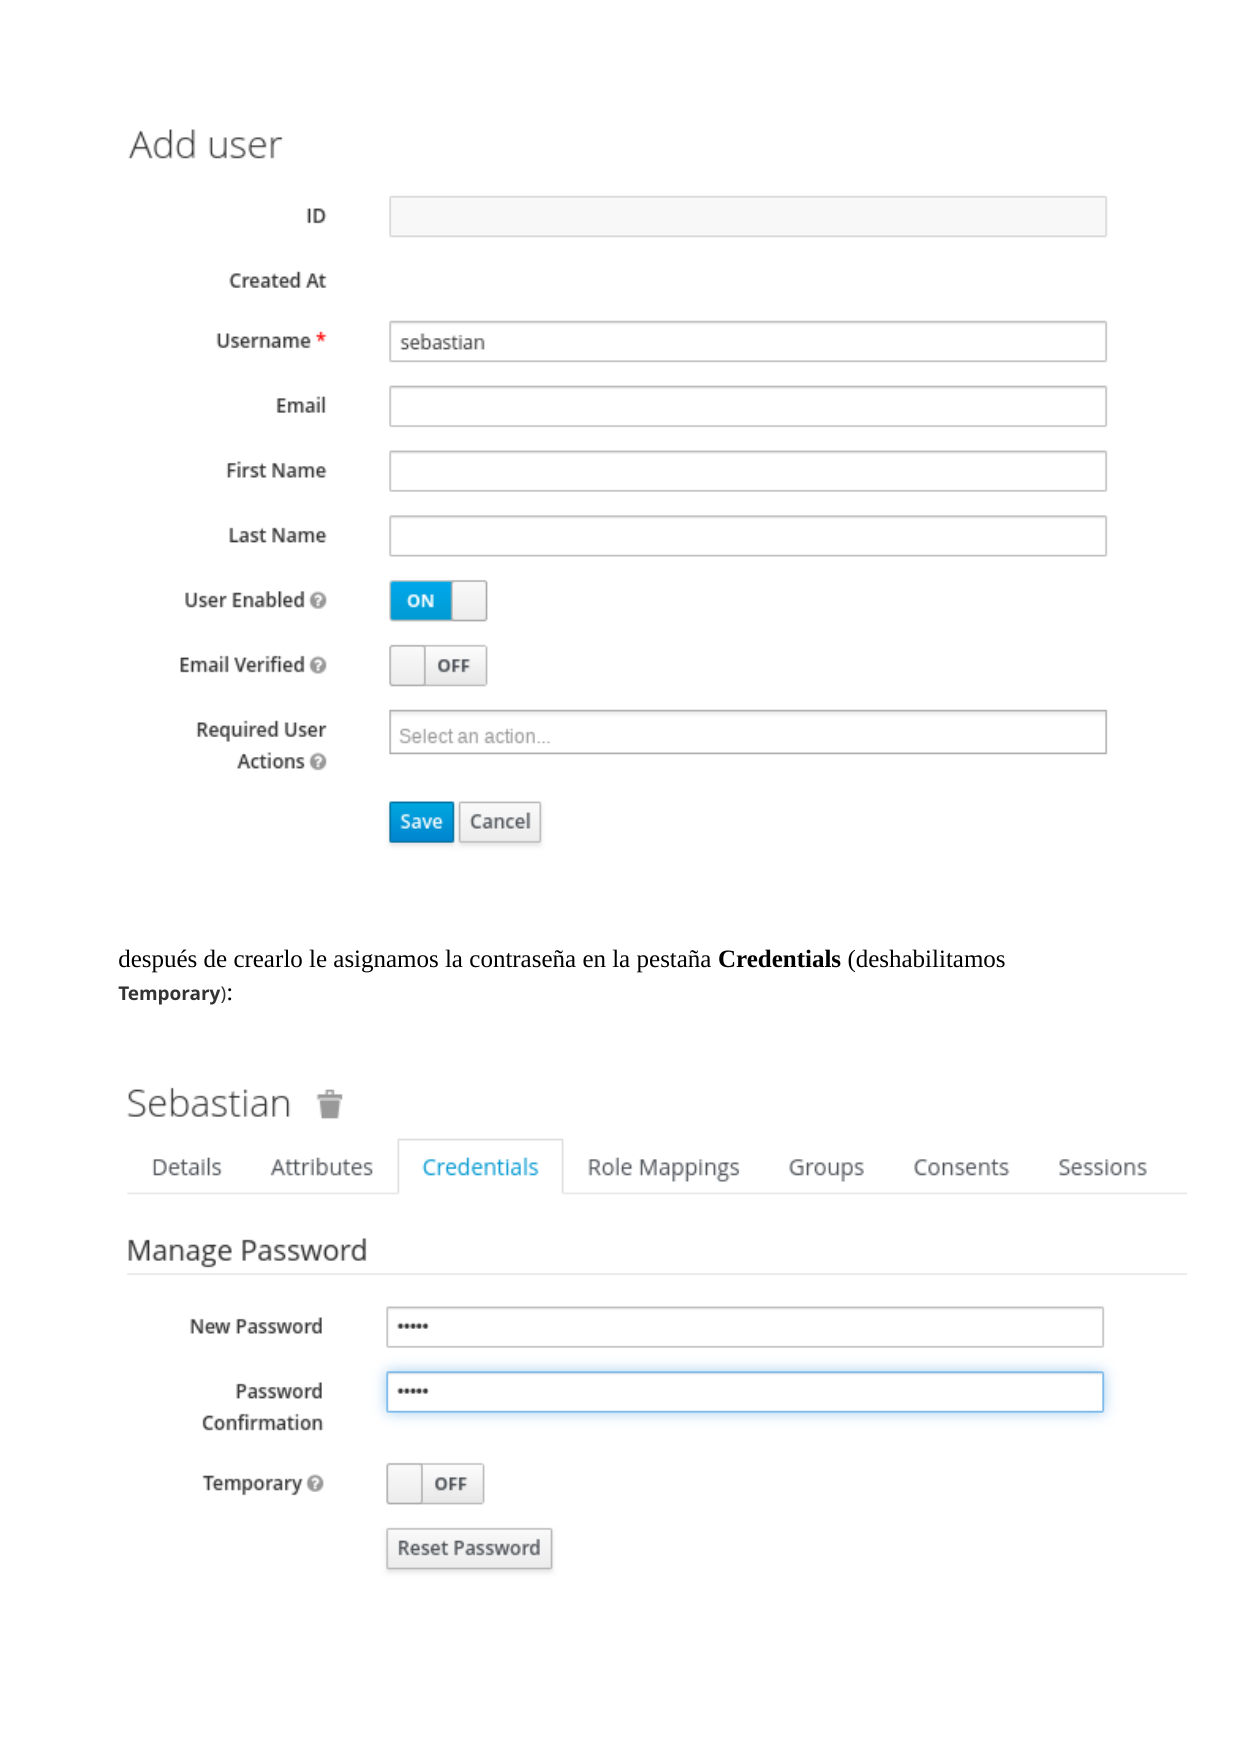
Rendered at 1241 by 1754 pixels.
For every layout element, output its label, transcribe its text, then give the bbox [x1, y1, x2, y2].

text después de crearlo le asignamos la contraseña en la pestaña Credentials (deshabilitamos Temporary): [118, 944, 1122, 1006]
picture [113, 103, 1142, 892]
picture [118, 1072, 1188, 1636]
